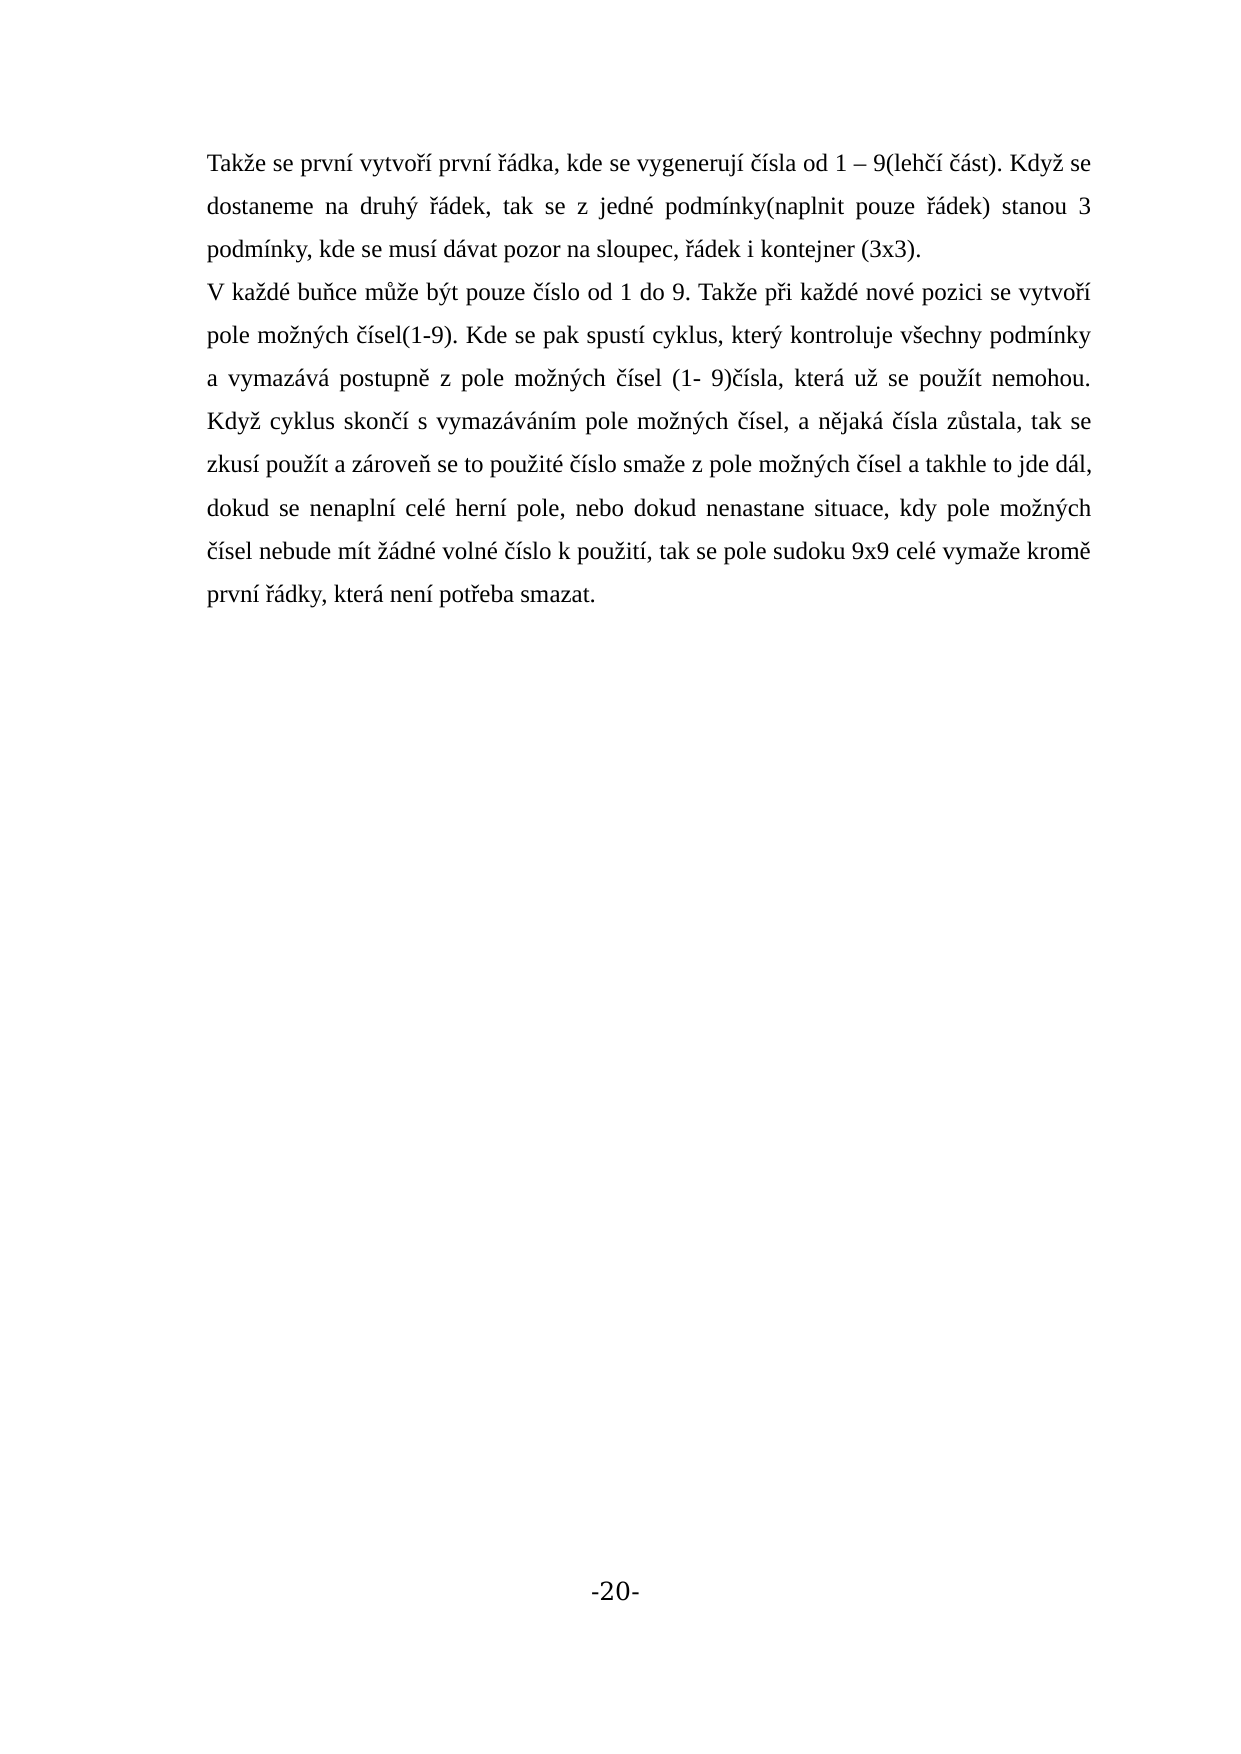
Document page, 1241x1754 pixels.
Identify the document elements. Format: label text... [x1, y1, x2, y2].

text V každé buňce může být pouze číslo od 1 do 9. Takže při každé nové pozici se vytvoří pole možných čísel(1-9). Kde se pak spustí cyklus, který kontroluje všechny podmínky a vymazává postupně z pole možných čísel (1- 9)čísla, která už se použít nemohou. Když cyklus skončí s vymazáváním pole možných čísel, a nějaká čísla zůstala, tak se zkusí použít a zároveň se to použité číslo smaže z pole možných čísel a takhle to jde dál, dokud se nenaplní celé herní pole, nebo dokud nenastane situace, kdy pole možných čísel nebude mít žádné volné číslo k použití, tak se pole sudoku 9x9 celé vymaže kromě první řádky, která není potřeba smazat. [207, 277, 1093, 608]
text Takže se první vytvoří první řádka, kde se vygenerují čísla od 1 – 9(lehčí část). Když se dostaneme na druhý řádek, tak se z jedné podmínky(naplnit pouze řádek) stanou 3 podmínky, kde se musí dávat pozor na sloupec, řádek i kontejner (3x3). [207, 148, 1093, 263]
